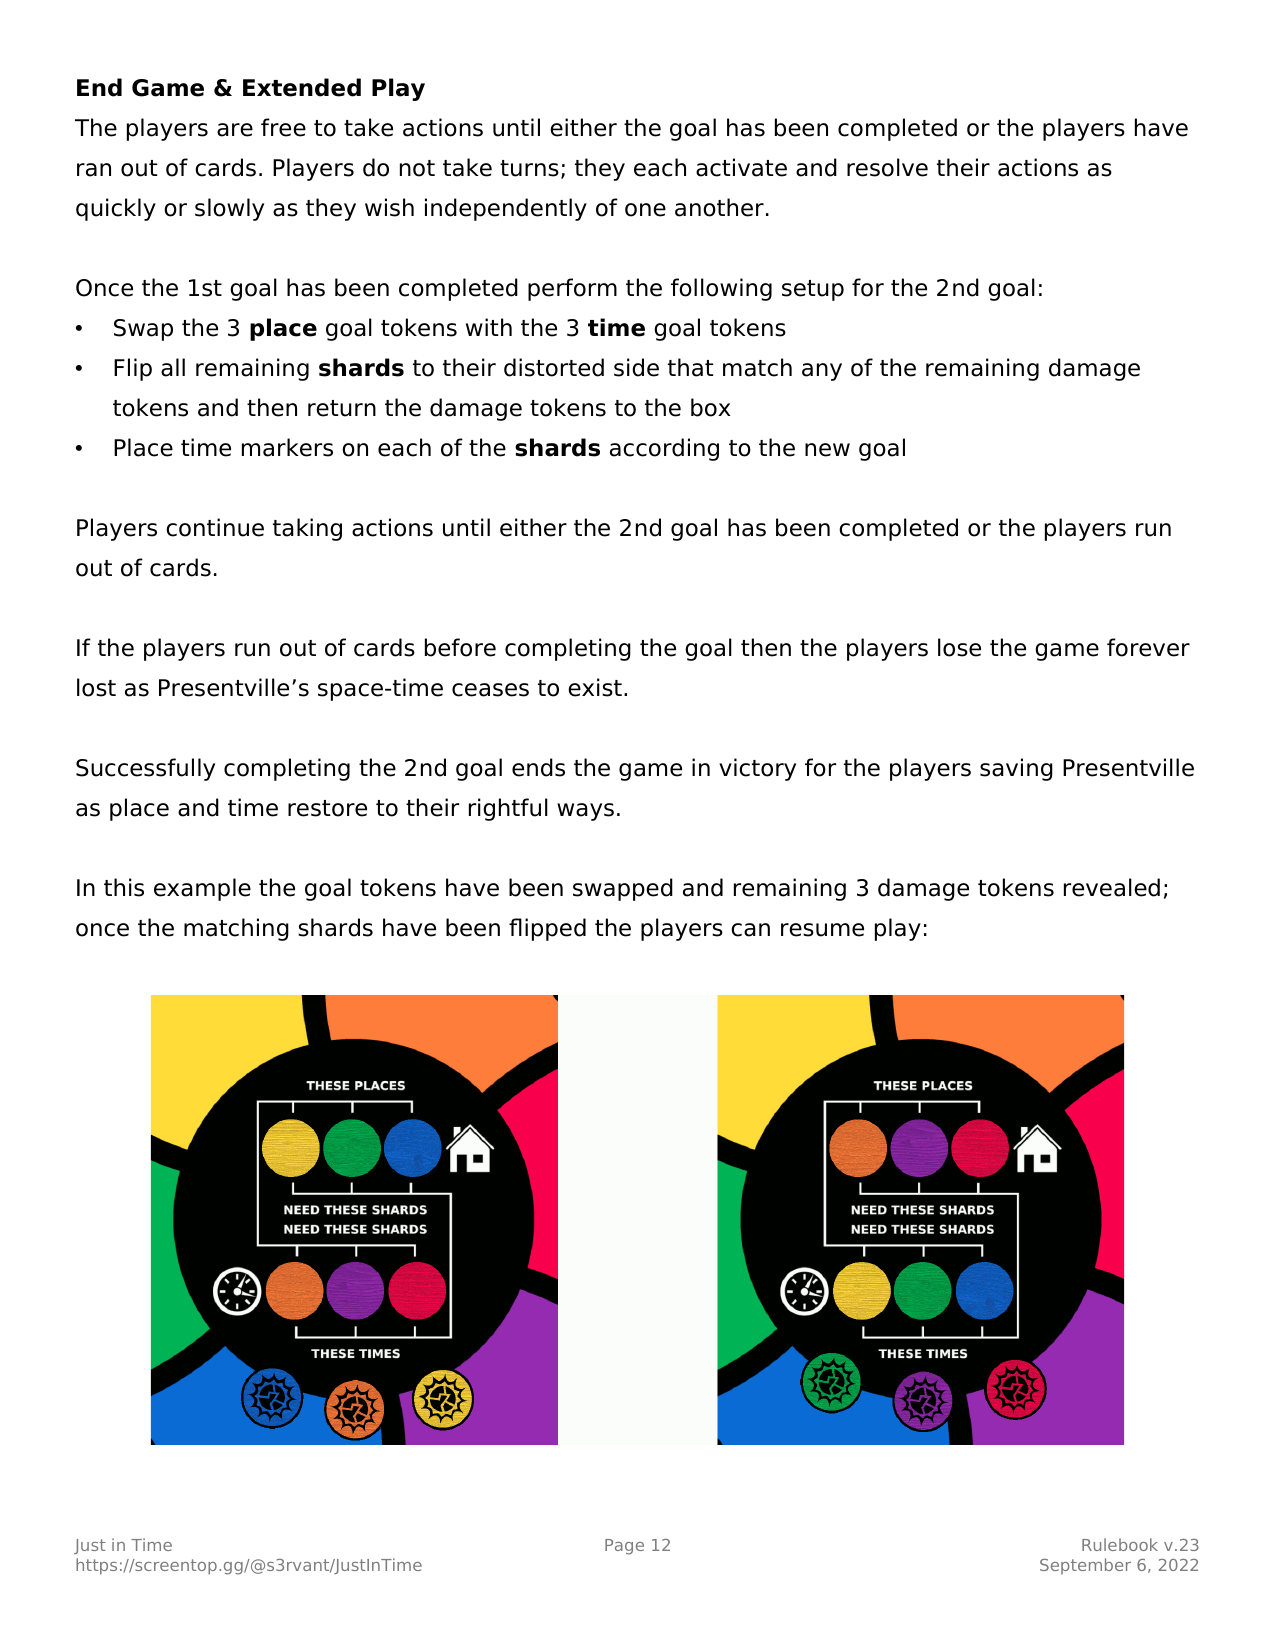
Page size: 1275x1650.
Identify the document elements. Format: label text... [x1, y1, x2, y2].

picture [150, 995, 1125, 1445]
list Swap the 3 place goal tokens with the 3 time goal tokens [75, 315, 1200, 342]
text Once the 1st goal has been completed perform the following setup for the 2nd goal: [75, 275, 1200, 302]
list Place time markers on each of the shards according to the new goal [75, 435, 1200, 462]
text End Game & Extended Play [75, 75, 1200, 102]
text Players continue taking actions until either the 2nd goal has been completed or the players run out of cards. [75, 515, 1200, 582]
text In this example the goal tokens have been swapped and remaining 3 damage tokens revealed; once the matching shards have been flipped the players can resume play: [75, 875, 1200, 942]
text The players are free to take actions until either the goal has been completed or the players have ran out of cards. Players do not take turns; they each activate and resolve their actions as quickly or slowly as they wish independently of one another. [75, 115, 1200, 222]
text Successfully completing the 2nd goal ends the game in victory for the players saving Presentville as place and time restore to their rightful ways. [75, 755, 1200, 822]
text If the players run out of cards before completing the goal then the players lose the game forever lost as Presentville’s space-time ceases to exist. [75, 635, 1200, 702]
list Flip all remaining shards to their distorted side that match any of the remaining damage tokens and then return the damage tokens to the box [75, 355, 1200, 422]
